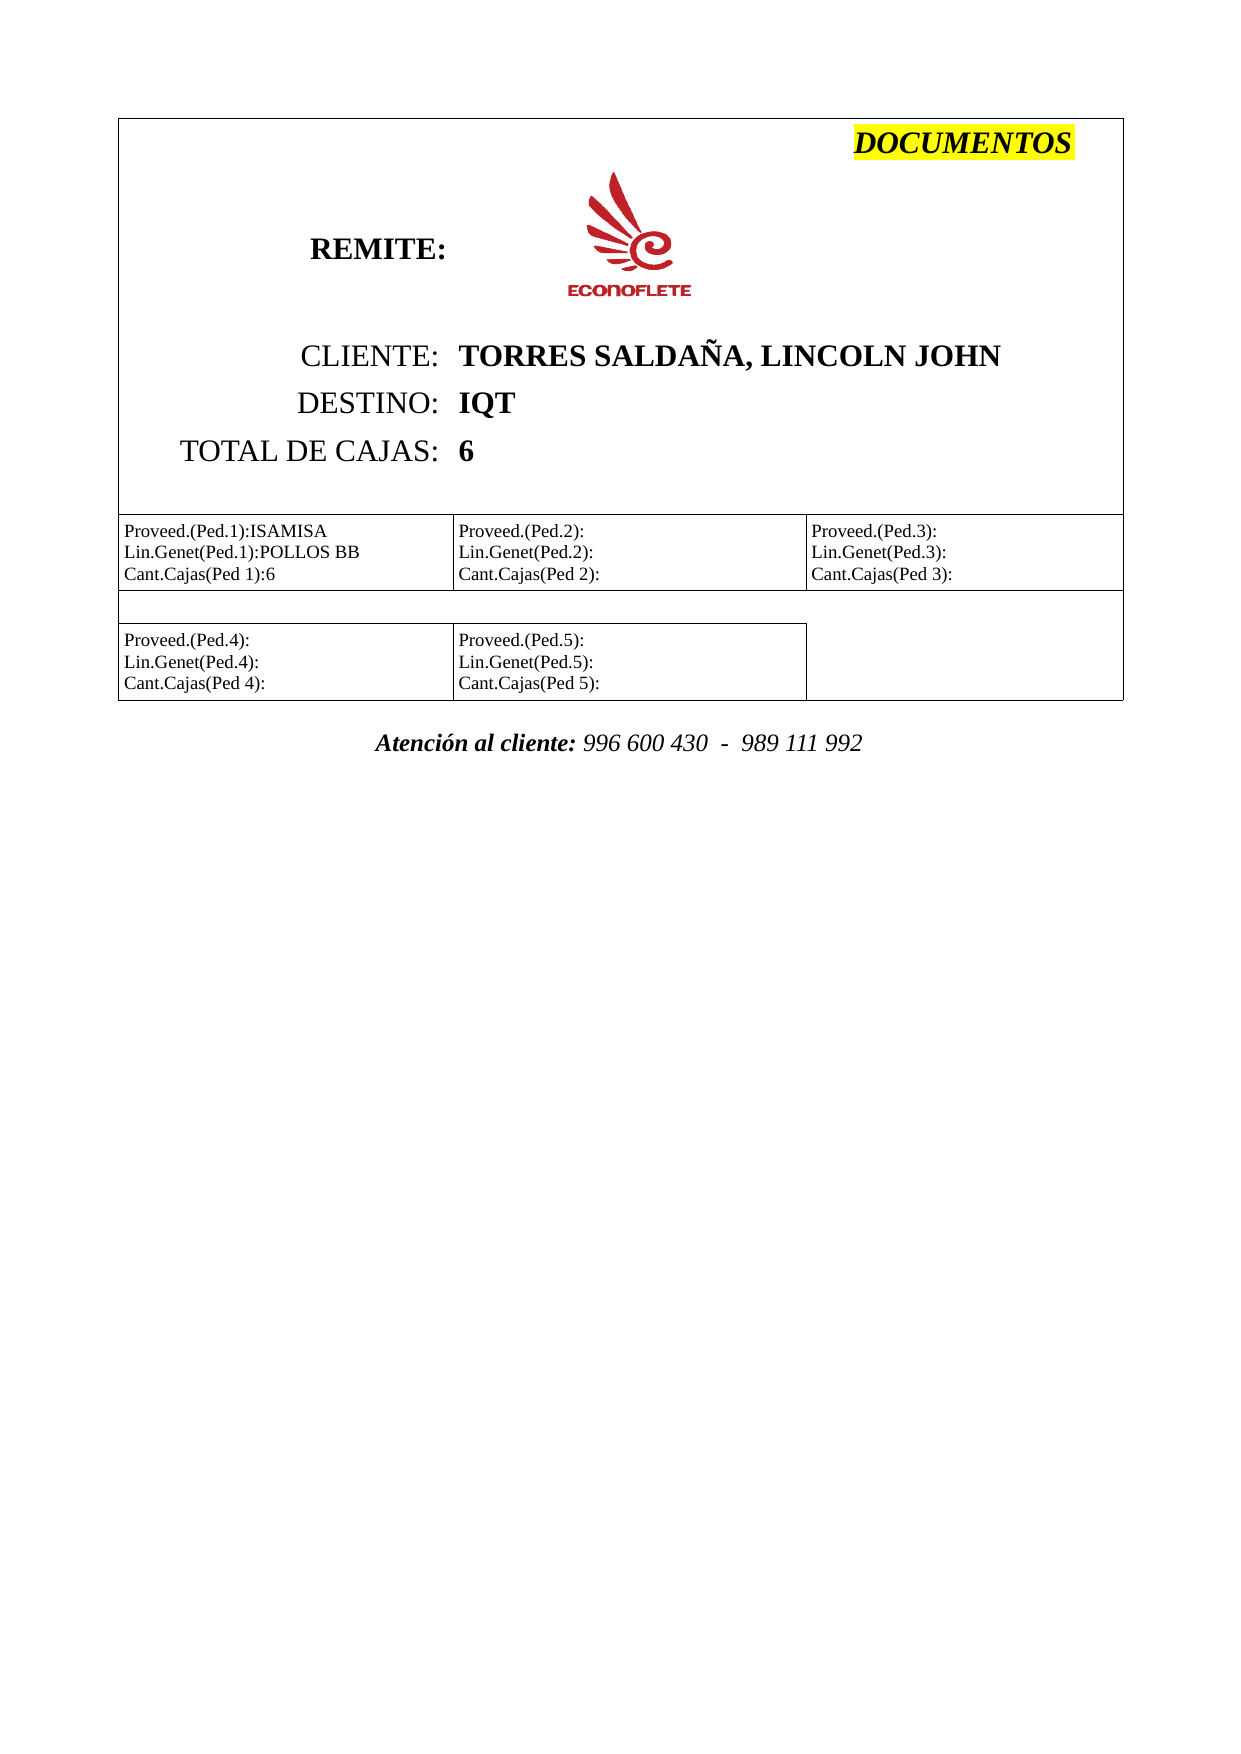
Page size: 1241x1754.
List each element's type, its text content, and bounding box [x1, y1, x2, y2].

picture [552, 171, 707, 297]
table_cell [453, 166, 806, 332]
table_header [453, 119, 806, 166]
table_cell Proveed.(Ped.3): Lin.Genet(Ped.3): Cant.Cajas(Ped 3): [807, 515, 1123, 590]
table_cell [806, 474, 1123, 514]
table_cell 6 [453, 426, 1123, 474]
table_header DOCUMENTOS [806, 119, 1123, 166]
table_cell [453, 474, 806, 514]
table_cell CLIENTE: [119, 332, 453, 379]
table_cell Proveed.(Ped.2): Lin.Genet(Ped.2): Cant.Cajas(Ped 2): [454, 515, 806, 590]
table_header [119, 119, 453, 166]
table_cell [119, 474, 453, 514]
table_cell TOTAL DE CAJAS: [119, 426, 453, 474]
table_cell Proveed.(Ped.4): Lin.Genet(Ped.4): Cant.Cajas(Ped 4): [119, 624, 453, 699]
text Atención al cliente: 996 600 430 - 989 111 992 [118, 728, 1122, 757]
table_cell IQT [453, 379, 806, 426]
table_cell Proveed.(Ped.1):ISAMISA Lin.Genet(Ped.1):POLLOS BB Cant.Cajas(Ped 1):6 [119, 515, 453, 590]
table_cell [806, 591, 1123, 623]
table_cell TORRES SALDAÑA, LINCOLN JOHN [453, 332, 1123, 379]
table_cell [453, 591, 806, 623]
table_cell DESTINO: [119, 379, 453, 426]
table_cell [807, 623, 1123, 699]
table_cell REMITE: [119, 166, 453, 332]
table_cell [806, 379, 1123, 426]
table_cell Proveed.(Ped.5): Lin.Genet(Ped.5): Cant.Cajas(Ped 5): [454, 624, 806, 699]
table_cell [119, 591, 453, 623]
table_cell [806, 166, 1123, 332]
